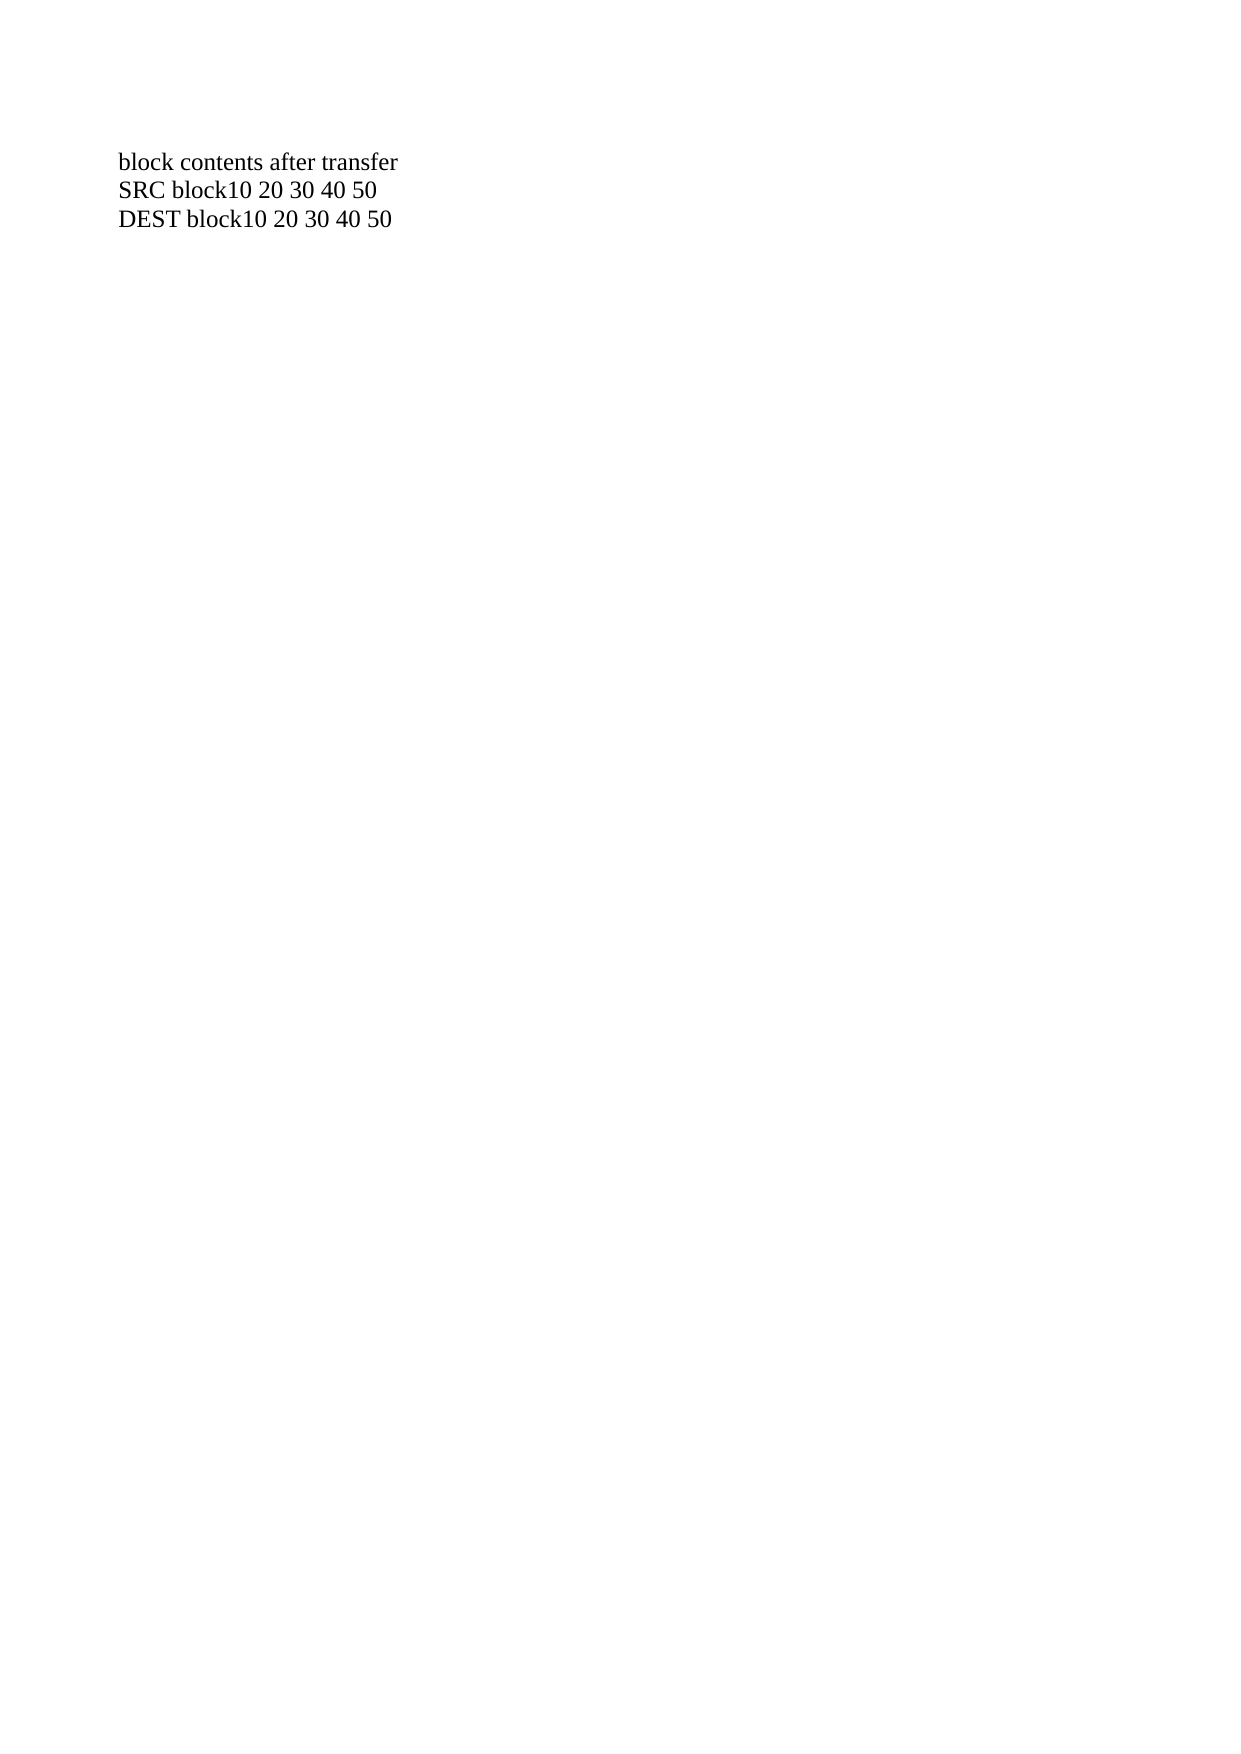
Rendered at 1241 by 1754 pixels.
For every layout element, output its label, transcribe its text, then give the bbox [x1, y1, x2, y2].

text block contents after transfer [118, 147, 1122, 176]
text DEST block10 20 30 40 50 [118, 204, 1122, 233]
text SRC block10 20 30 40 50 [118, 176, 1122, 204]
